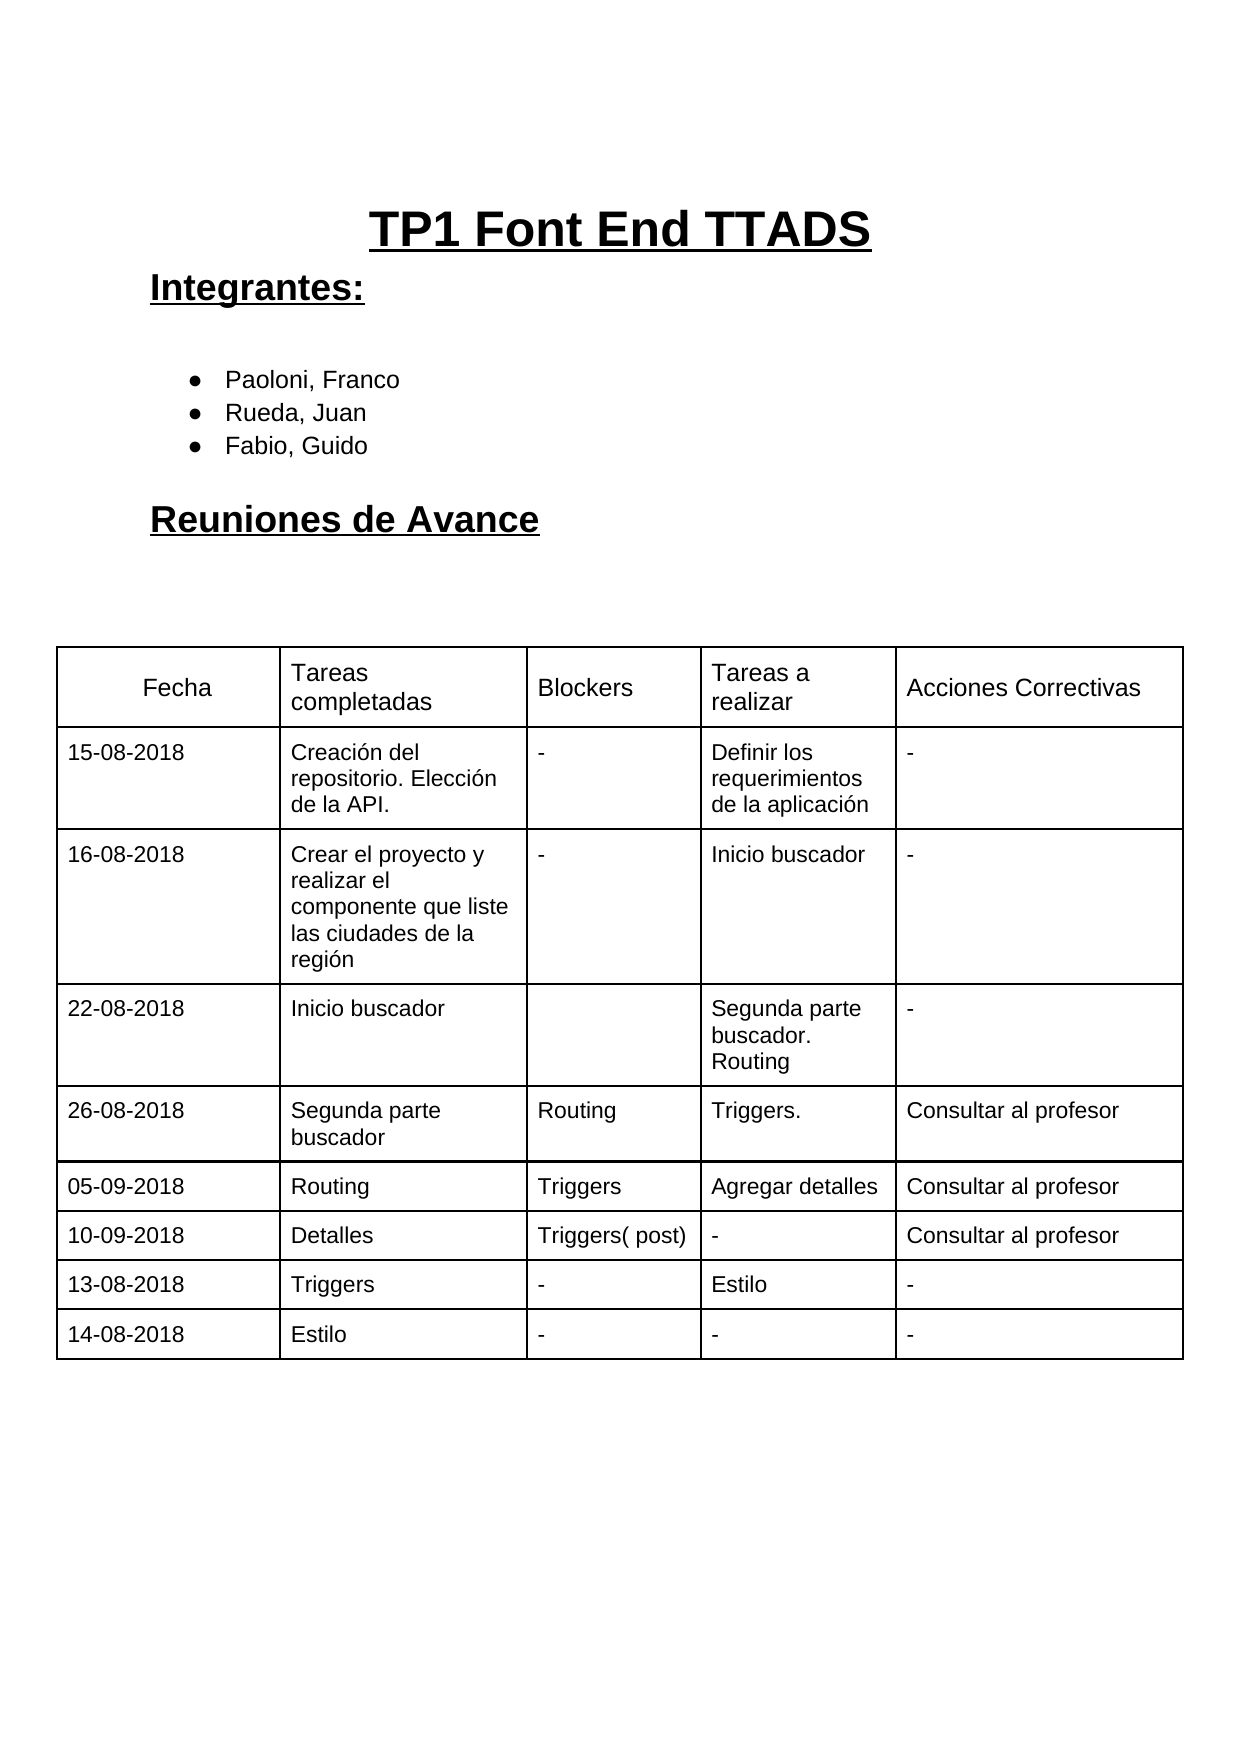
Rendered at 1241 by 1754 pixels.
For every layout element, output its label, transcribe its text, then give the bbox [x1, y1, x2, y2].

table_cell [528, 985, 700, 1085]
table_cell Segunda parte buscador. Routing [702, 985, 895, 1085]
table_header Fecha [58, 648, 279, 726]
text Integrantes: [150, 266, 1090, 309]
table_cell 13-08-2018 [58, 1261, 279, 1308]
table_cell - [897, 830, 1182, 983]
text TP1 Font End TTADS [150, 199, 1090, 257]
table_cell Routing [528, 1087, 700, 1160]
table_cell - [897, 728, 1182, 828]
table_cell Triggers. [702, 1087, 895, 1160]
table_cell 26-08-2018 [58, 1087, 279, 1160]
table_cell 05-09-2018 [58, 1163, 279, 1209]
table_cell Consultar al profesor [897, 1212, 1182, 1259]
table_cell Detalles [281, 1212, 526, 1259]
table_cell - [897, 1261, 1182, 1308]
table_cell - [702, 1310, 895, 1357]
table_cell 14-08-2018 [58, 1310, 279, 1357]
table_header Blockers [528, 648, 700, 726]
table_header Tareas a realizar [702, 648, 895, 726]
table_header Tareas completadas [281, 648, 526, 726]
table_cell Consultar al profesor [897, 1087, 1182, 1160]
table_cell Segunda parte buscador [281, 1087, 526, 1160]
table_cell Triggers( post) [528, 1212, 700, 1259]
table_cell Estilo [281, 1310, 526, 1357]
table_cell 16-08-2018 [58, 830, 279, 983]
table_cell 15-08-2018 [58, 728, 279, 828]
table_cell Agregar detalles [702, 1163, 895, 1209]
table_cell - [528, 1261, 700, 1308]
table_cell Triggers [528, 1163, 700, 1209]
table_cell - [528, 1310, 700, 1357]
list Paoloni, Franco [187, 365, 1090, 393]
table_header Acciones Correctivas [897, 648, 1182, 726]
table_cell Crear el proyecto y realizar el componente que liste las ciudades de la región [281, 830, 526, 983]
table_cell - [897, 985, 1182, 1085]
table_cell Estilo [702, 1261, 895, 1308]
table_cell Routing [281, 1163, 526, 1209]
table_cell Creación del repositorio. Elección de la API. [281, 728, 526, 828]
table_cell - [528, 728, 700, 828]
table_cell Triggers [281, 1261, 526, 1308]
table_cell Inicio buscador [702, 830, 895, 983]
table_cell 10-09-2018 [58, 1212, 279, 1259]
table_cell - [897, 1310, 1182, 1357]
text Reuniones de Avance [150, 497, 1090, 540]
table_cell Consultar al profesor [897, 1163, 1182, 1209]
table_cell - [528, 830, 700, 983]
list Rueda, Juan [187, 398, 1090, 427]
table_cell Inicio buscador [281, 985, 526, 1085]
table_cell 22-08-2018 [58, 985, 279, 1085]
table_cell - [702, 1212, 895, 1259]
table_cell Definir los requerimientos de la aplicación [702, 728, 895, 828]
list Fabio, Guido [187, 431, 1090, 459]
